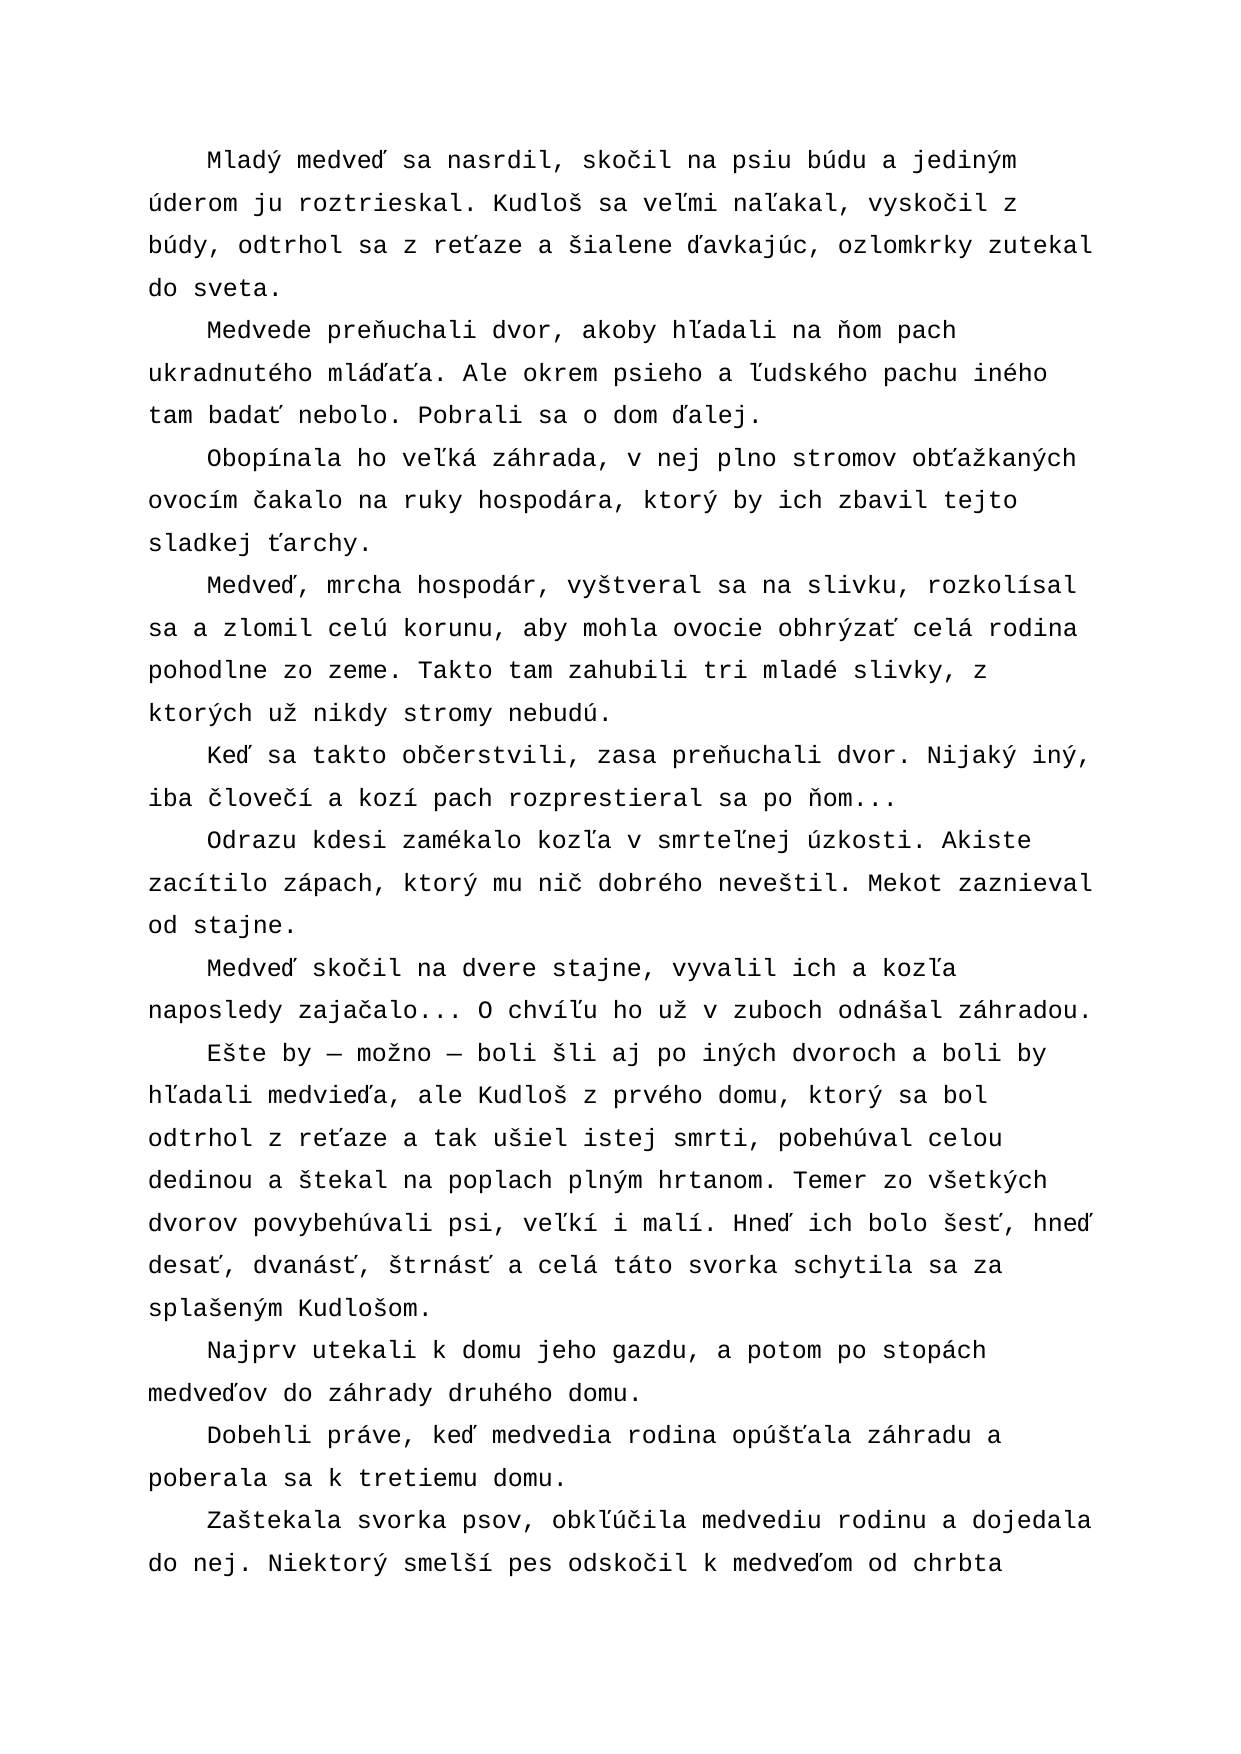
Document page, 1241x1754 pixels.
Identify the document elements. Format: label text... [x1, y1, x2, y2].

text Medveď, mrcha hospodár, vyštveral sa na slivku, rozkolísal sa a zlomil celú korunu, aby mohla ovocie obhrýzať celá rodina pohodlne zo zeme. Takto tam zahubili tri mladé slivky, z ktorých už nikdy stromy nebudú. [148, 573, 1093, 728]
text Obopínala ho veľká záhrada, v nej plno stromov obťažkaných ovocím čakalo na ruky hospodára, ktorý by ich zbavil tejto sladkej ťarchy. [148, 445, 1093, 558]
text Dobehli práve, keď medvedia rodina opúšťala záhradu a poberala sa k tretiemu domu. [148, 1423, 1093, 1493]
text Medvede preňuchali dvor, akoby hľadali na ňom pach ukradnutého mláďaťa. Ale okrem psieho a ľudského pachu iného tam badať nebolo. Pobrali sa o dom ďalej. [148, 318, 1093, 431]
text Medveď skočil na dvere stajne, vyvalil ich a kozľa naposledy zajačalo... O chvíľu ho už v zuboch odnášal záhradou. [148, 955, 1093, 1026]
text Keď sa takto občerstvili, zasa preňuchali dvor. Nijaký iný, iba človečí a kozí pach rozprestieral sa po ňom... [148, 743, 1093, 813]
text Zaštekala svorka psov, obkľúčila medvediu rodinu a dojedala do nej. Niektorý smelší pes odskočil k medveďom od chrbta [148, 1508, 1093, 1578]
text Najprv utekali k domu jeho gazdu, a potom po stopách medveďov do záhrady druhého domu. [148, 1338, 1093, 1408]
text Ešte by — možno — boli šli aj po iných dvoroch a boli by hľadali medvieďa, ale Kudloš z prvého domu, ktorý sa bol odtrhol z reťaze a tak ušiel istej smrti, pobehúval celou dedinou a štekal na poplach plným hrtanom. Temer zo všetkých dvorov povybehúvali psi, veľkí i malí. Hneď ich bolo šesť, hneď desať, dvanásť, štrnásť a celá táto svorka schytila sa za splašeným Kudlošom. [148, 1040, 1093, 1323]
text Mladý medveď sa nasrdil, skočil na psiu búdu a jediným úderom ju roztrieskal. Kudloš sa veľmi naľakal, vyskočil z búdy, odtrhol sa z reťaze a šialene ďavkajúc, ozlomkrky zutekal do sveta. [148, 148, 1093, 303]
text Odrazu kdesi zamékalo kozľa v smrteľnej úzkosti. Akiste zacítilo zápach, ktorý mu nič dobrého neveštil. Mekot zaznieval od stajne. [148, 828, 1093, 941]
